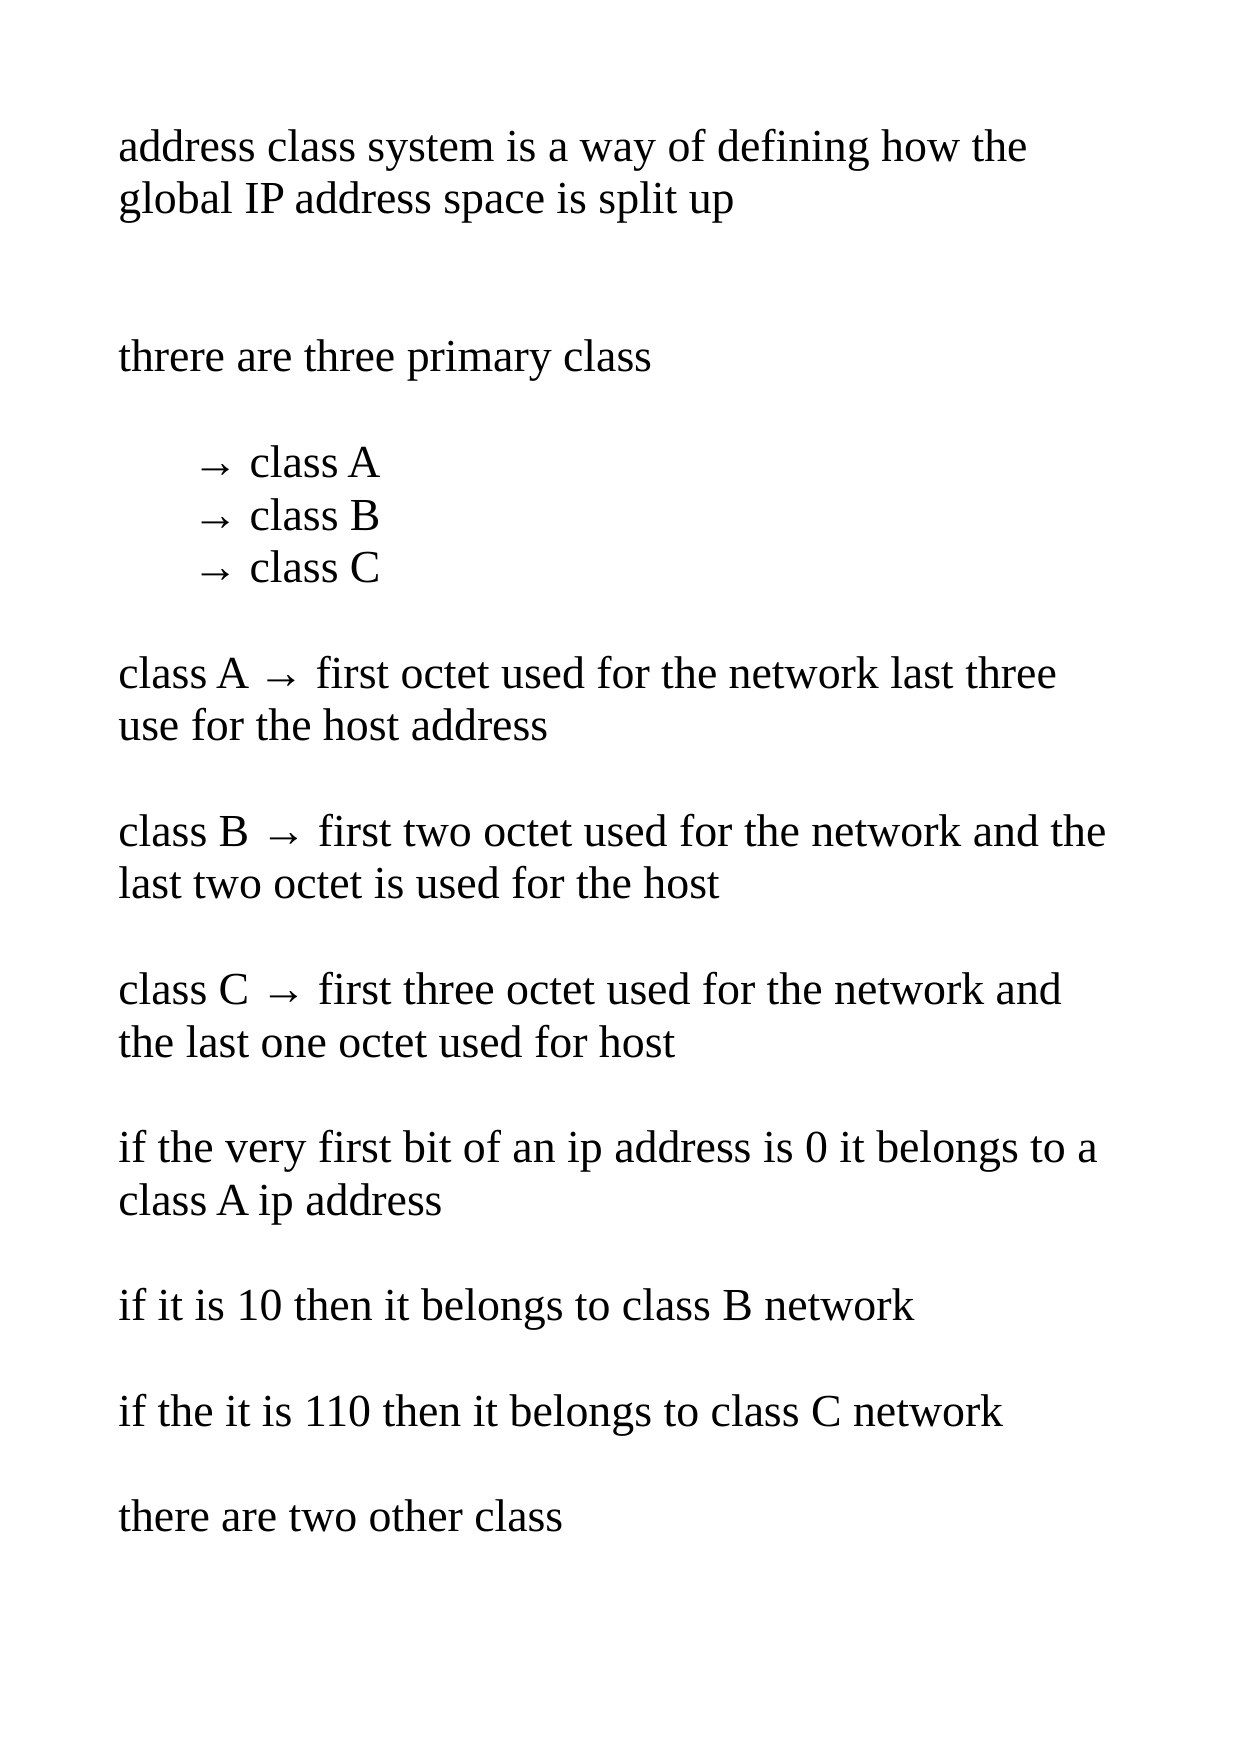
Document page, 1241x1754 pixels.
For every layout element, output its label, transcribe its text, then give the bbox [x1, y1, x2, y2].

text class A → first octet used for the network last three use for the host address [118, 645, 1122, 751]
text threre are three primary class [118, 329, 1122, 382]
text → class A [118, 434, 1122, 487]
text → class C [118, 540, 1122, 592]
text there are two other class [118, 1488, 1122, 1541]
text class C → first three octet used for the network and the last one octet used for host [118, 961, 1122, 1067]
text address class system is a way of defining how the global IP address space is split up [118, 118, 1122, 223]
text if the very first bit of an ip address is 0 it belongs to a class A ip address [118, 1119, 1122, 1225]
text → class B [118, 487, 1122, 540]
text if the it is 110 then it belongs to class C network [118, 1383, 1122, 1436]
text class B → first two octet used for the network and the last two octet is used for the host [118, 803, 1122, 909]
text if it is 10 then it belongs to class B network [118, 1278, 1122, 1330]
